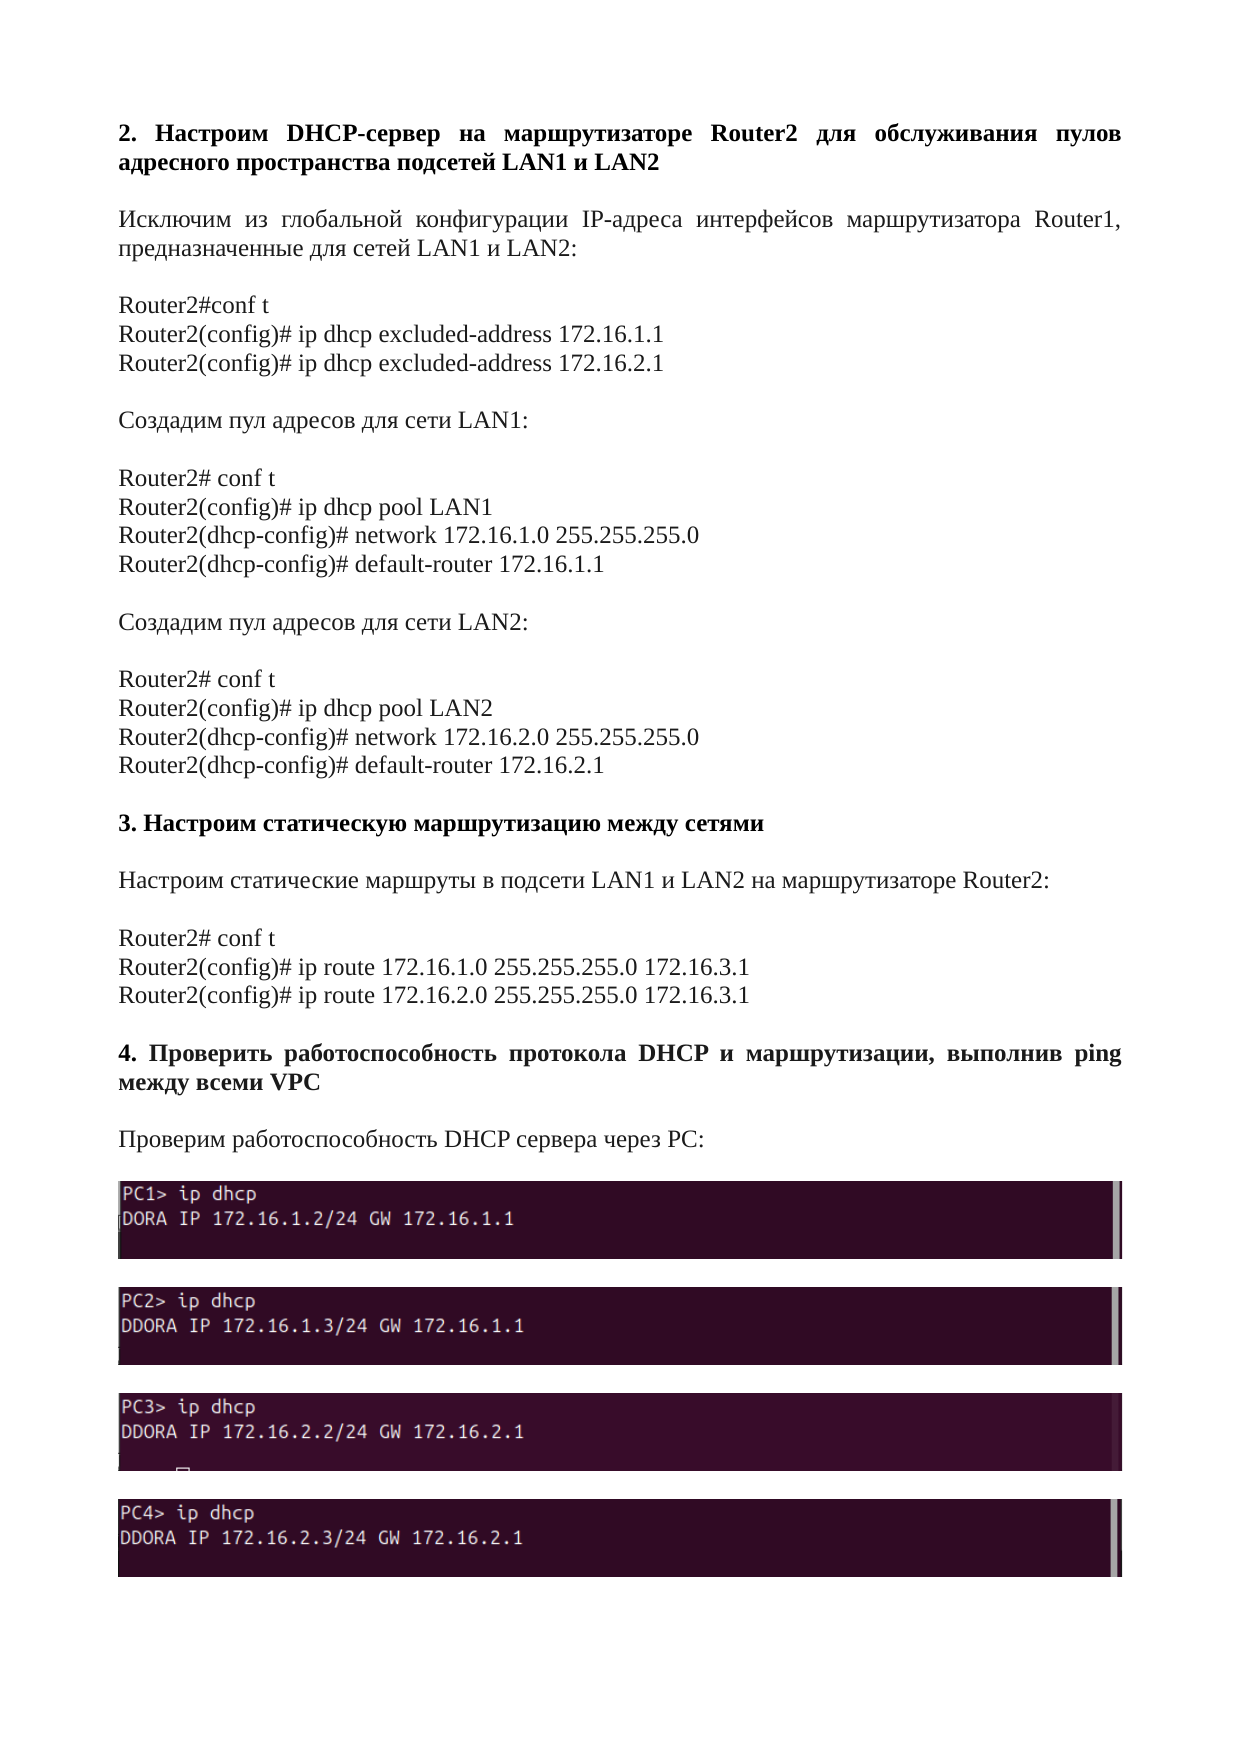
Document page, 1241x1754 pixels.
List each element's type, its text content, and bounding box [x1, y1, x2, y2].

text Router2(config)# ip route 172.16.2.0 255.255.255.0 172.16.3.1 [118, 981, 1122, 1009]
text Настроим статические маршруты в подсети LAN1 и LAN2 на маршрутизаторе Router2: [118, 866, 1122, 894]
text Router2(dhcp-config)# default-router 172.16.1.1 [118, 549, 1122, 578]
picture [118, 1181, 1123, 1259]
text Router2# conf t [118, 923, 1122, 952]
text Создадим пул адресов для сети LAN2: [118, 607, 1122, 636]
picture [118, 1499, 1123, 1577]
text Исключим из глобальной конфигурации IP-адреса интерфейсов маршрутизатора Router1, предназначенные для сетей LAN1 и LAN2: [118, 204, 1122, 262]
text 4. Проверить работоспособность протокола DHCP и маршрутизации, выполнив ping между всеми VPC [118, 1038, 1122, 1096]
text 3. Настроим статическую маршрутизацию между сетями [118, 808, 1122, 837]
text Router2(dhcp-config)# default-router 172.16.2.1 [118, 751, 1122, 779]
picture [118, 1287, 1123, 1365]
text Создадим пул адресов для сети LAN1: [118, 406, 1122, 434]
text 2. Настроим DHCP-сервер на маршрутизаторе Router2 для обслуживания пулов адресного пространства подсетей LAN1 и LAN2 [118, 118, 1122, 176]
text Router2(dhcp-config)# network 172.16.2.0 255.255.255.0 [118, 722, 1122, 751]
text Router2(config)# ip route 172.16.1.0 255.255.255.0 172.16.3.1 [118, 952, 1122, 981]
text Router2(dhcp-config)# network 172.16.1.0 255.255.255.0 [118, 521, 1122, 549]
text Router2(config)# ip dhcp excluded-address 172.16.1.1 [118, 319, 1122, 348]
text Router2(config)# ip dhcp pool LAN1 [118, 492, 1122, 521]
text Router2(config)# ip dhcp pool LAN2 [118, 693, 1122, 722]
text Router2(config)# ip dhcp excluded-address 172.16.2.1 [118, 348, 1122, 377]
text Router2# conf t [118, 463, 1122, 492]
text Router2# conf t [118, 664, 1122, 693]
text Проверим работоспособность DHCP сервера через PC: [118, 1124, 1122, 1153]
text Router2#conf t [118, 291, 1122, 319]
picture [118, 1393, 1123, 1471]
